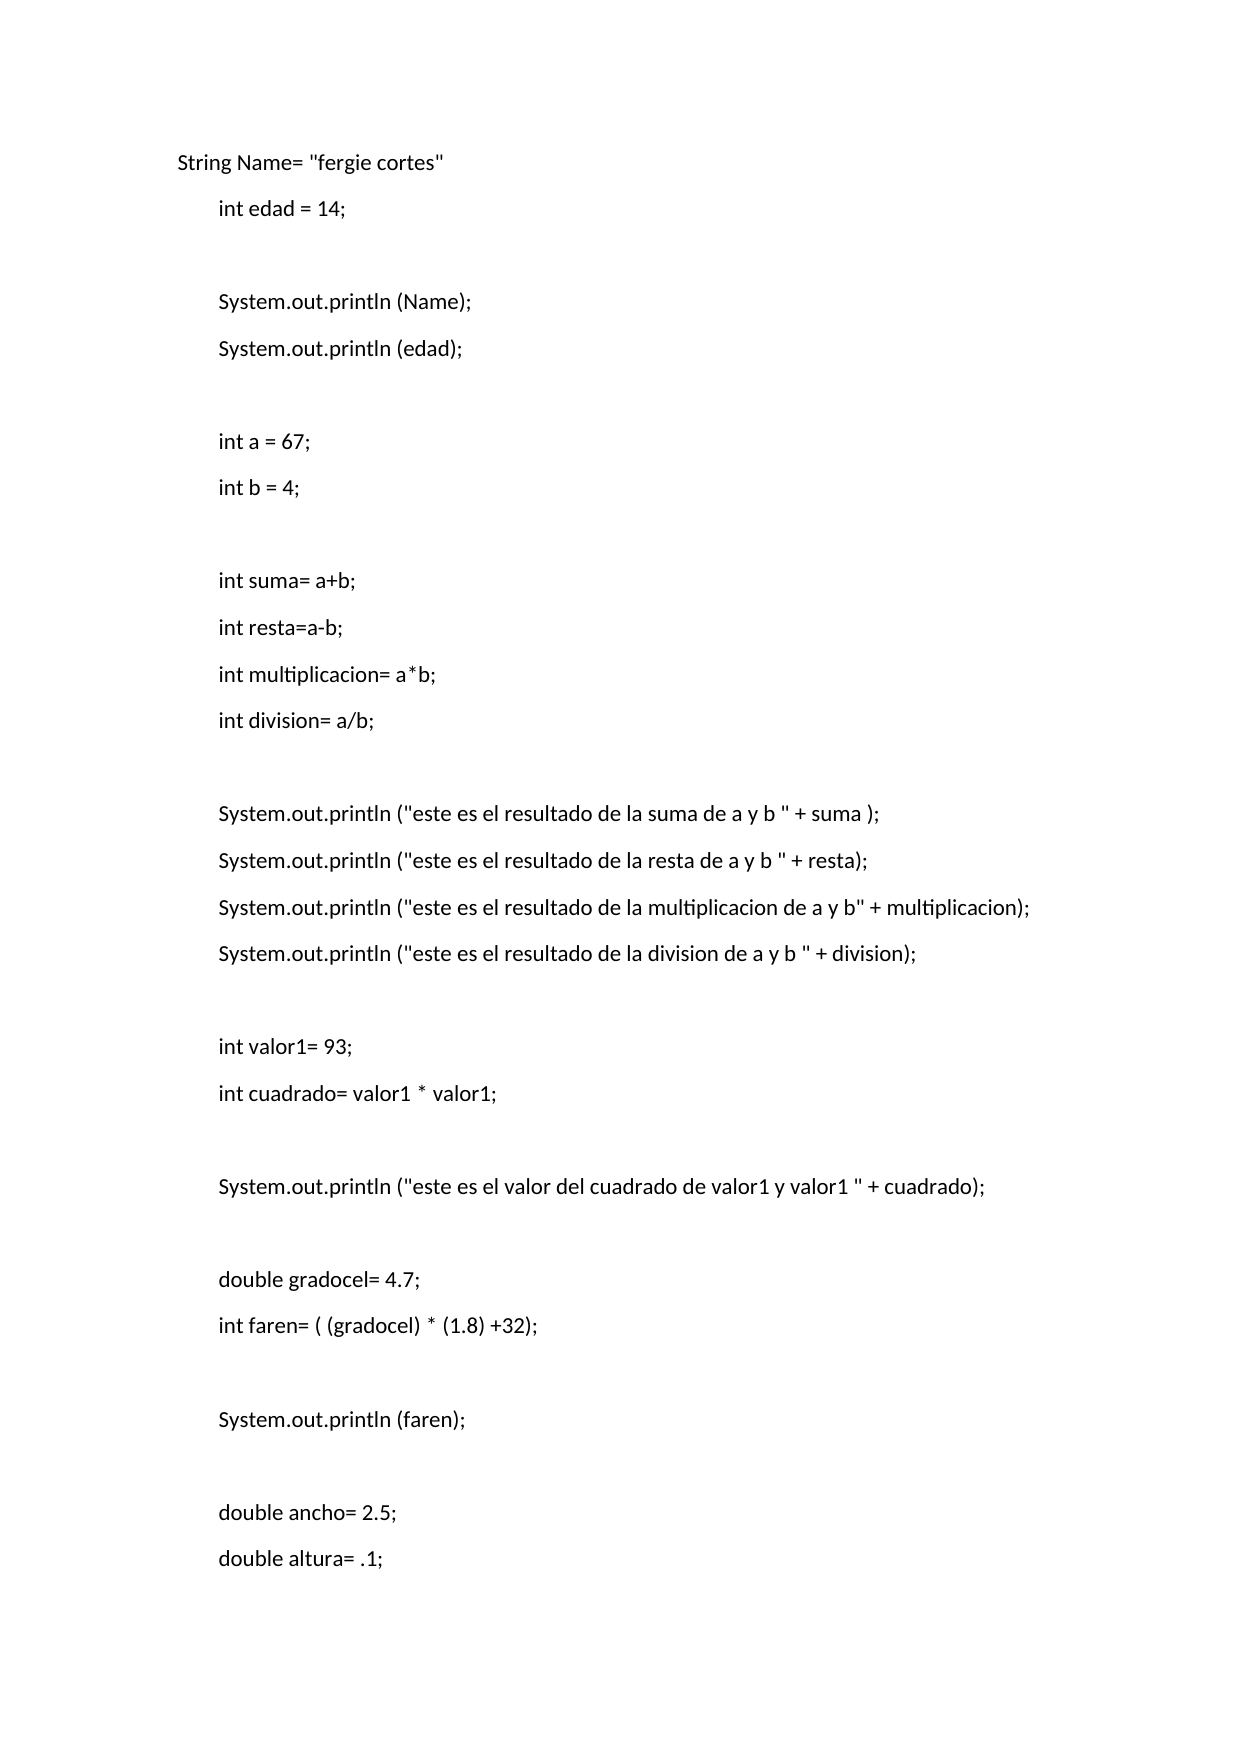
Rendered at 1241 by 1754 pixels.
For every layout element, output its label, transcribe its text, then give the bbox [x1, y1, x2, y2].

text int suma= a+b; [177, 567, 1063, 595]
text System.out.println ("este es el resultado de la resta de a y b " + resta); [177, 846, 1063, 874]
text double altura= .1; [177, 1544, 1063, 1572]
text int multiplicacion= a*b; [177, 660, 1063, 688]
text System.out.println ("este es el resultado de la suma de a y b " + suma ); [177, 799, 1063, 827]
text System.out.println (edad); [177, 334, 1063, 362]
text double gradocel= 4.7; [177, 1265, 1063, 1293]
text String Name= "fergie cortes" [177, 148, 1063, 176]
text int valor1= 93; [177, 1032, 1063, 1060]
text System.out.println (Name); [177, 287, 1063, 315]
text System.out.println (faren); [177, 1405, 1063, 1433]
text int b = 4; [177, 473, 1063, 502]
text System.out.println ("este es el resultado de la multiplicacion de a y b" + multiplicacion); [177, 893, 1063, 921]
text double ancho= 2.5; [177, 1498, 1063, 1526]
text System.out.println ("este es el resultado de la division de a y b " + division); [177, 939, 1063, 967]
text int cuadrado= valor1 * valor1; [177, 1079, 1063, 1107]
text int edad = 14; [177, 194, 1063, 222]
text int a = 67; [177, 427, 1063, 455]
text int division= a/b; [177, 706, 1063, 734]
text int resta=a-b; [177, 613, 1063, 641]
text int faren= ( (gradocel) * (1.8) +32); [177, 1312, 1063, 1340]
text System.out.println ("este es el valor del cuadrado de valor1 y valor1 " + cuadrado); [177, 1172, 1063, 1200]
